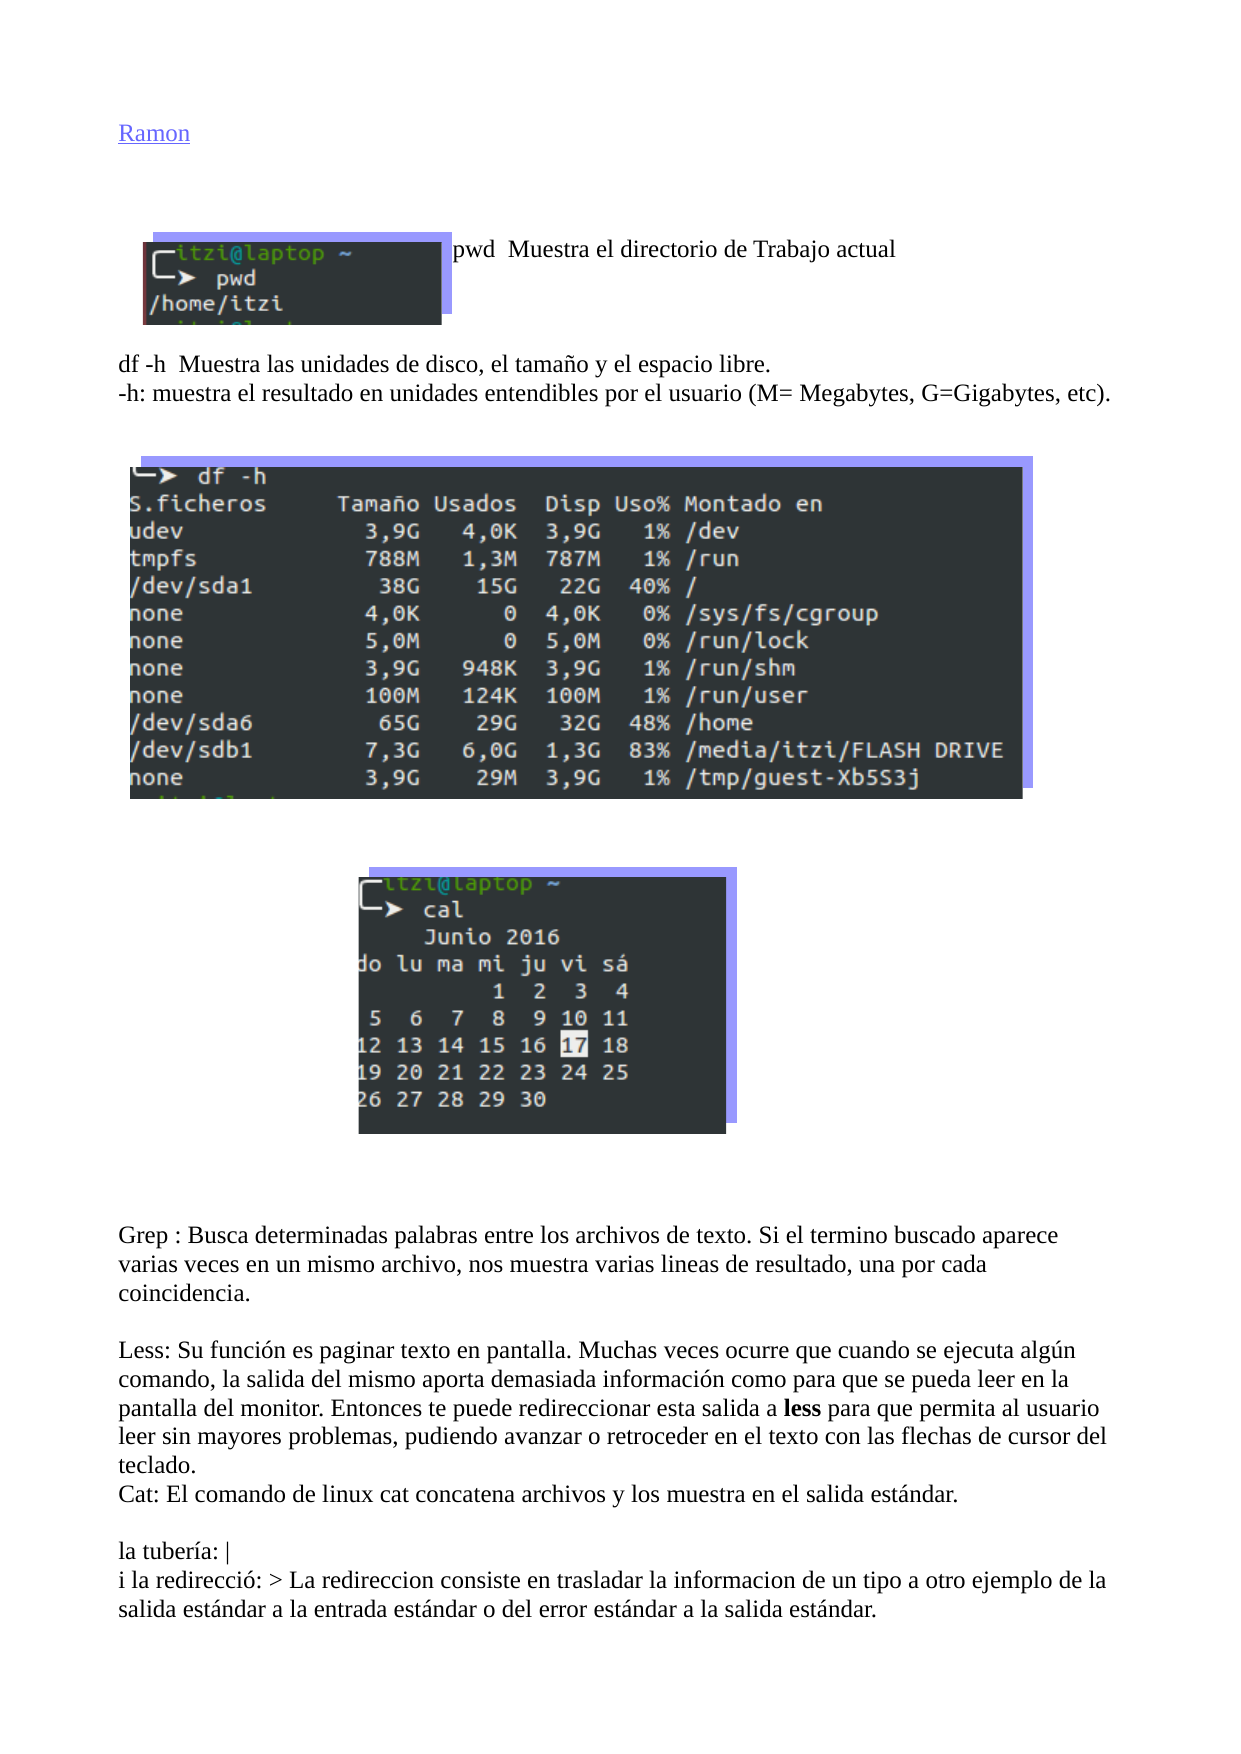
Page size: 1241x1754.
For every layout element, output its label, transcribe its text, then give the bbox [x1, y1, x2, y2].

text [118, 234, 153, 263]
text la tubería: | i la redirecció: > La redireccion consiste en trasladar la informacion de un tipo a otro ejemplo de la salida estándar a la entrada estándar o del error estándar a la salida estándar. [118, 1536, 1122, 1623]
picture [142, 242, 442, 325]
text df -h Muestra las unidades de disco, el tamaño y el espacio libre. [118, 349, 1122, 378]
text -h: muestra el resultado en unidades entendibles por el usuario (M= Megabytes, G=Gigabytes, etc). [118, 378, 1122, 406]
picture [130, 467, 1023, 799]
picture [358, 877, 727, 1134]
text Cat: El comando de linux cat concatena archivos y los muestra en el salida estándar. [118, 1479, 1122, 1508]
text Grep : Busca determinadas palabras entre los archivos de texto. Si el termino buscado aparece varias veces en un mismo archivo, nos muestra varias lineas de resultado, una por cada coincidencia. [118, 1220, 1122, 1306]
text Less: Su función es paginar texto en pantalla. Muchas veces ocurre que cuando se ejecuta algún comando, la salida del mismo aporta demasiada información como para que se pueda leer en la pantalla del monitor. Entonces te puede redireccionar esta salida a less para que permita al usuario leer sin mayores problemas, pudiendo avanzar o retroceder en el texto con las flechas de cursor del teclado. [118, 1335, 1122, 1479]
text pwd Muestra el directorio de Trabajo actual [452, 234, 1122, 263]
